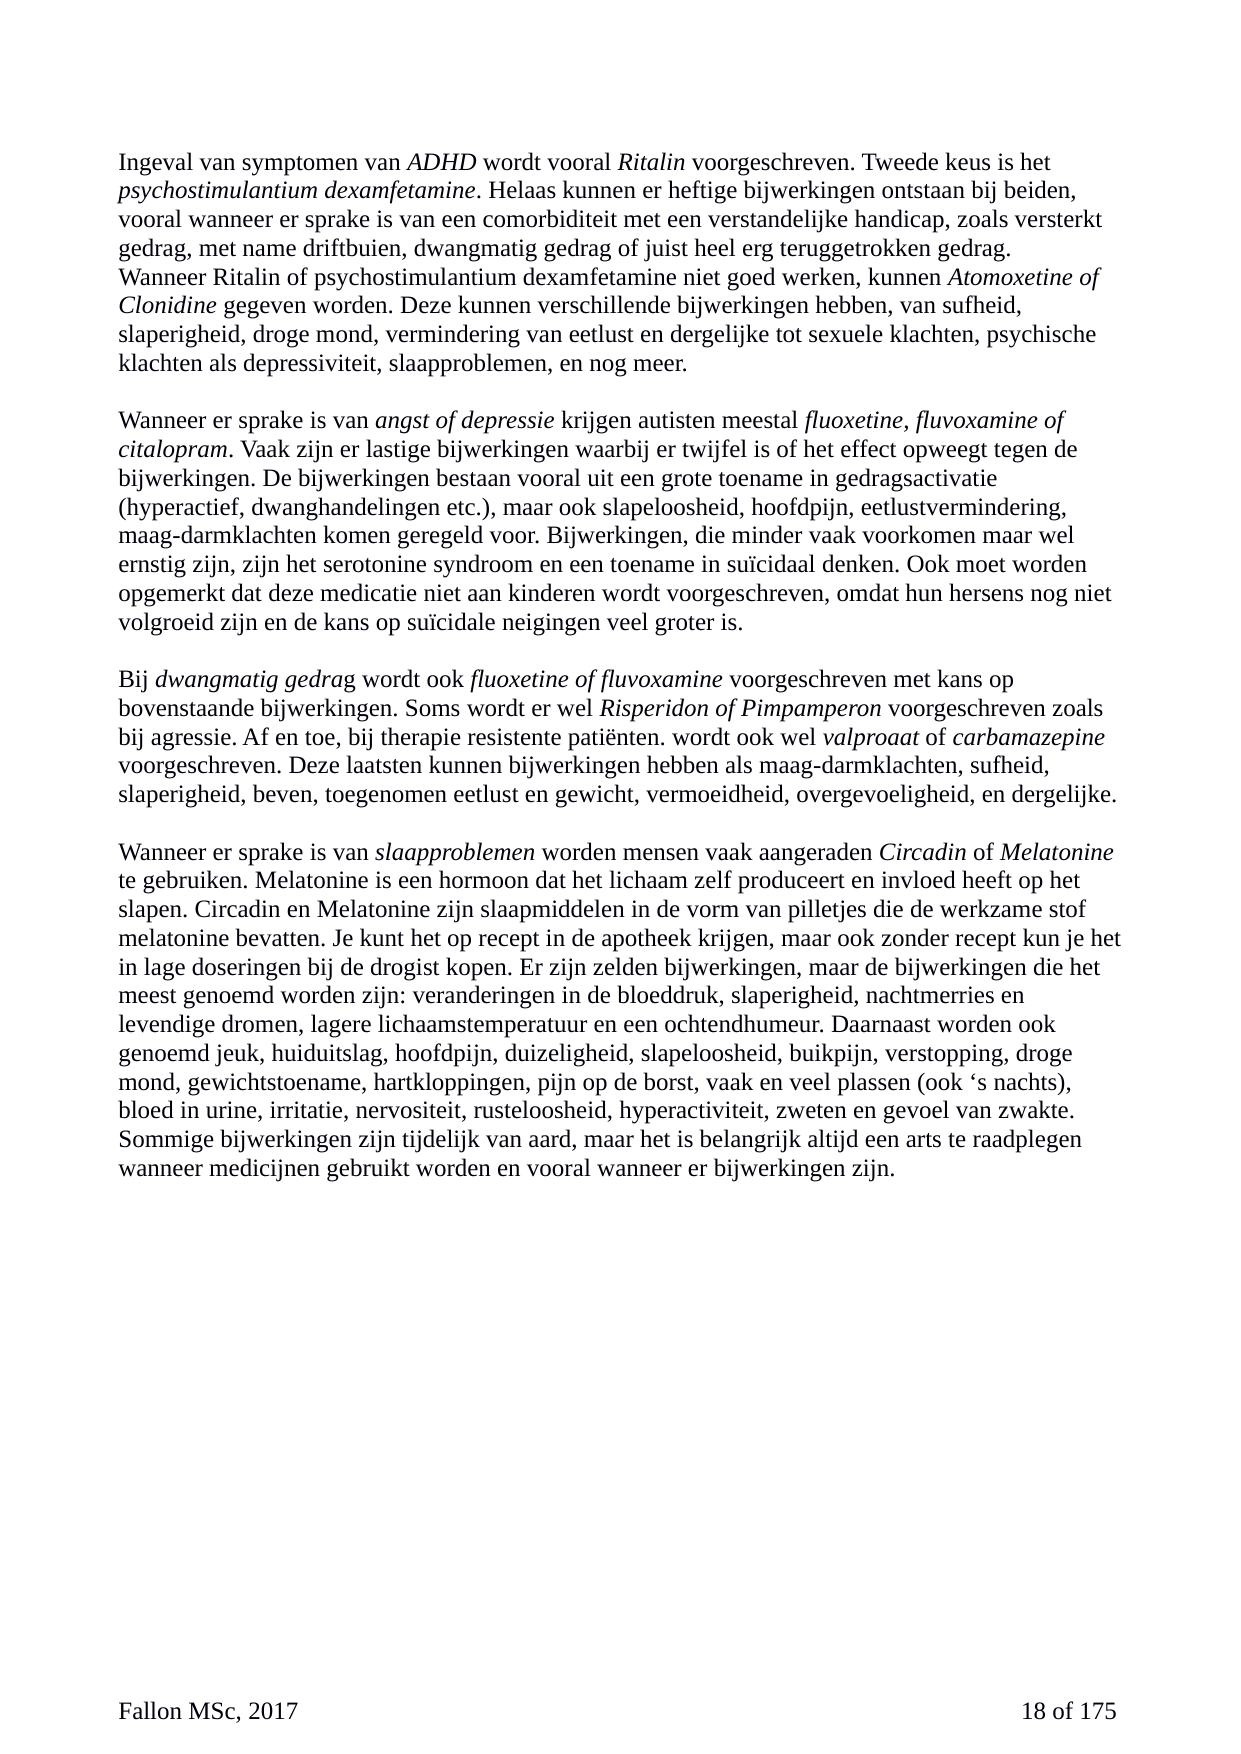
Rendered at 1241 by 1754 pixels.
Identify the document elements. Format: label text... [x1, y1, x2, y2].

text Bij dwangmatig gedrag wordt ook fluoxetine of fluvoxamine voorgeschreven met kans op bovenstaande bijwerkingen. Soms wordt er wel Risperidon of Pimpamperon voorgeschreven zoals bij agressie. Af en toe, bij therapie resistente patiënten. wordt ook wel valproaat of carbamazepine voorgeschreven. Deze laatsten kunnen bijwerkingen hebben als maag-darmklachten, sufheid, slaperigheid, beven, toegenomen eetlust en gewicht, vermoeidheid, overgevoeligheid, en dergelijke. [118, 664, 1122, 808]
text Ingeval van symptomen van ADHD wordt vooral Ritalin voorgeschreven. Tweede keus is het psychostimulantium dexamfetamine. Helaas kunnen er heftige bijwerkingen ontstaan bij beiden, vooral wanneer er sprake is van een comorbiditeit met een verstandelijke handicap, zoals versterkt gedrag, met name driftbuien, dwangmatig gedrag of juist heel erg teruggetrokken gedrag. [118, 147, 1122, 262]
text Wanneer er sprake is van angst of depressie krijgen autisten meestal fluoxetine, fluvoxamine of citalopram. Vaak zijn er lastige bijwerkingen waarbij er twijfel is of het effect opweegt tegen de bijwerkingen. De bijwerkingen bestaan vooral uit een grote toename in gedragsactivatie (hyperactief, dwanghandelingen etc.), maar ook slapeloosheid, hoofdpijn, eetlustvermindering, maag-darmklachten komen geregeld voor. Bijwerkingen, die minder vaak voorkomen maar wel ernstig zijn, zijn het serotonine syndroom en een toename in suïcidaal denken. Ook moet worden opgemerkt dat deze medicatie niet aan kinderen wordt voorgeschreven, omdat hun hersens nog niet volgroeid zijn en de kans op suïcidale neigingen veel groter is. [118, 406, 1122, 636]
text Wanneer er sprake is van slaapproblemen worden mensen vaak aangeraden Circadin of Melatonine te gebruiken. Melatonine is een hormoon dat het lichaam zelf produceert en invloed heeft op het slapen. Circadin en Melatonine zijn slaapmiddelen in de vorm van pilletjes die de werkzame stof melatonine bevatten. Je kunt het op recept in de apotheek krijgen, maar ook zonder recept kun je het in lage doseringen bij de drogist kopen. Er zijn zelden bijwerkingen, maar de bijwerkingen die het meest genoemd worden zijn: veranderingen in de bloeddruk, slaperigheid, nachtmerries en levendige dromen, lagere lichaamstemperatuur en een ochtendhumeur. Daarnaast worden ook genoemd jeuk, huiduitslag, hoofdpijn, duizeligheid, slapeloosheid, buikpijn, verstopping, droge mond, gewichtstoename, hartkloppingen, pijn op de borst, vaak en veel plassen (ook ‘s nachts), bloed in urine, irritatie, nervositeit, rusteloosheid, hyperactiviteit, zweten en gevoel van zwakte. Sommige bijwerkingen zijn tijdelijk van aard, maar het is belangrijk altijd een arts te raadplegen wanneer medicijnen gebruikt worden en vooral wanneer er bijwerkingen zijn. [118, 837, 1122, 1182]
text Wanneer Ritalin of psychostimulantium dexamfetamine niet goed werken, kunnen Atomoxetine of Clonidine gegeven worden. Deze kunnen verschillende bijwerkingen hebben, van sufheid, slaperigheid, droge mond, vermindering van eetlust en dergelijke tot sexuele klachten, psychische klachten als depressiviteit, slaapproblemen, en nog meer. [118, 262, 1122, 377]
